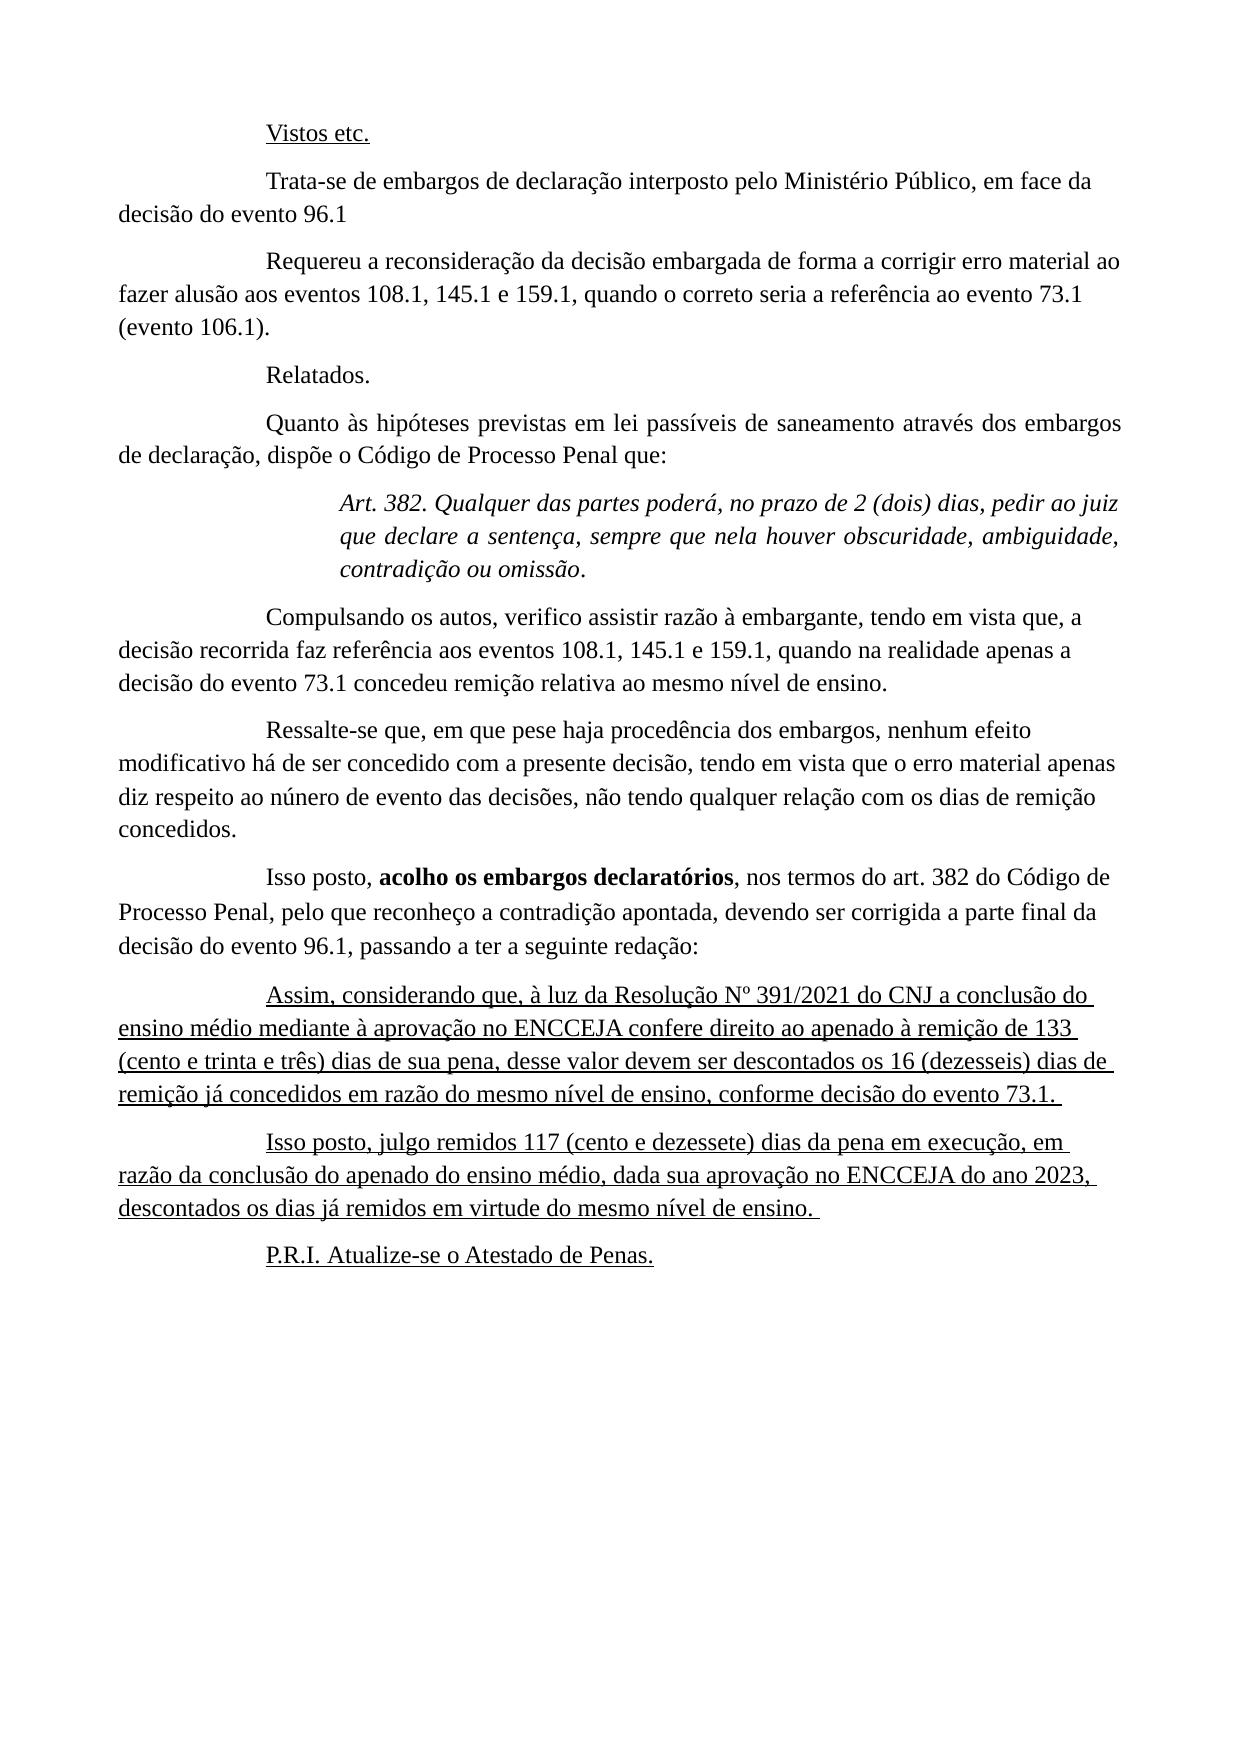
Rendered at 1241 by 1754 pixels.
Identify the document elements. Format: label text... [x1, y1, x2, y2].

text Quanto às hipóteses previstas em lei passíveis de saneamento através dos embargos de declaração, dispõe o Código de Processo Penal que: [118, 408, 1122, 469]
text Assim, considerando que, à luz da Resolução Nº 391/2021 do CNJ a conclusão do ensino médio mediante à aprovação no ENCCEJA confere direito ao apenado à remição de 133 (cento e trinta e três) dias de sua pena, desse valor devem ser descontados os 16 (dezesseis) dias de remição já concedidos em razão do mesmo nível de ensino, conforme decisão do evento 73.1. [118, 980, 1122, 1108]
text Relatados. [118, 360, 1122, 389]
text Art. 382. Qualquer das partes poderá, no prazo de 2 (dois) dias, pedir ao juiz que declare a sentença, sempre que nela houver obscuridade, ambiguidade, contradição ou omissão. [339, 488, 1122, 583]
text Compulsando os autos, verifico assistir razão à embargante, tendo em vista que, a decisão recorrida faz referência aos eventos 108.1, 145.1 e 159.1, quando na realidade apenas a decisão do evento 73.1 concedeu remição relativa ao mesmo nível de ensino. [118, 602, 1122, 697]
text Isso posto, julgo remidos 117 (cento e dezessete) dias da pena em execução, em razão da conclusão do apenado do ensino médio, dada sua aprovação no ENCCEJA do ano 2023, descontados os dias já remidos em virtude do mesmo nível de ensino. [118, 1127, 1122, 1222]
text Trata-se de embargos de declaração interposto pelo Ministério Público, em face da decisão do evento 96.1 [118, 166, 1122, 227]
text Ressalte-se que, em que pese haja procedência dos embargos, nenhum efeito modificativo há de ser concedido com a presente decisão, tendo em vista que o erro material apenas diz respeito ao núnero de evento das decisões, não tendo qualquer relação com os dias de remição concedidos. [118, 716, 1122, 843]
text Requereu a reconsideração da decisão embargada de forma a corrigir erro material ao fazer alusão aos eventos 108.1, 145.1 e 159.1, quando o correto seria a referência ao evento 73.1 (evento 106.1). [118, 246, 1122, 341]
text P.R.I. Atualize-se o Atestado de Penas. [118, 1241, 1122, 1269]
text Vistos etc. [118, 118, 1122, 147]
text Isso posto, acolho os embargos declaratórios, nos termos do art. 382 do Código de Processo Penal, pelo que reconheço a contradição apontada, devendo ser corrigida a parte final da decisão do evento 96.1, passando a ter a seguinte redação: [118, 862, 1122, 960]
